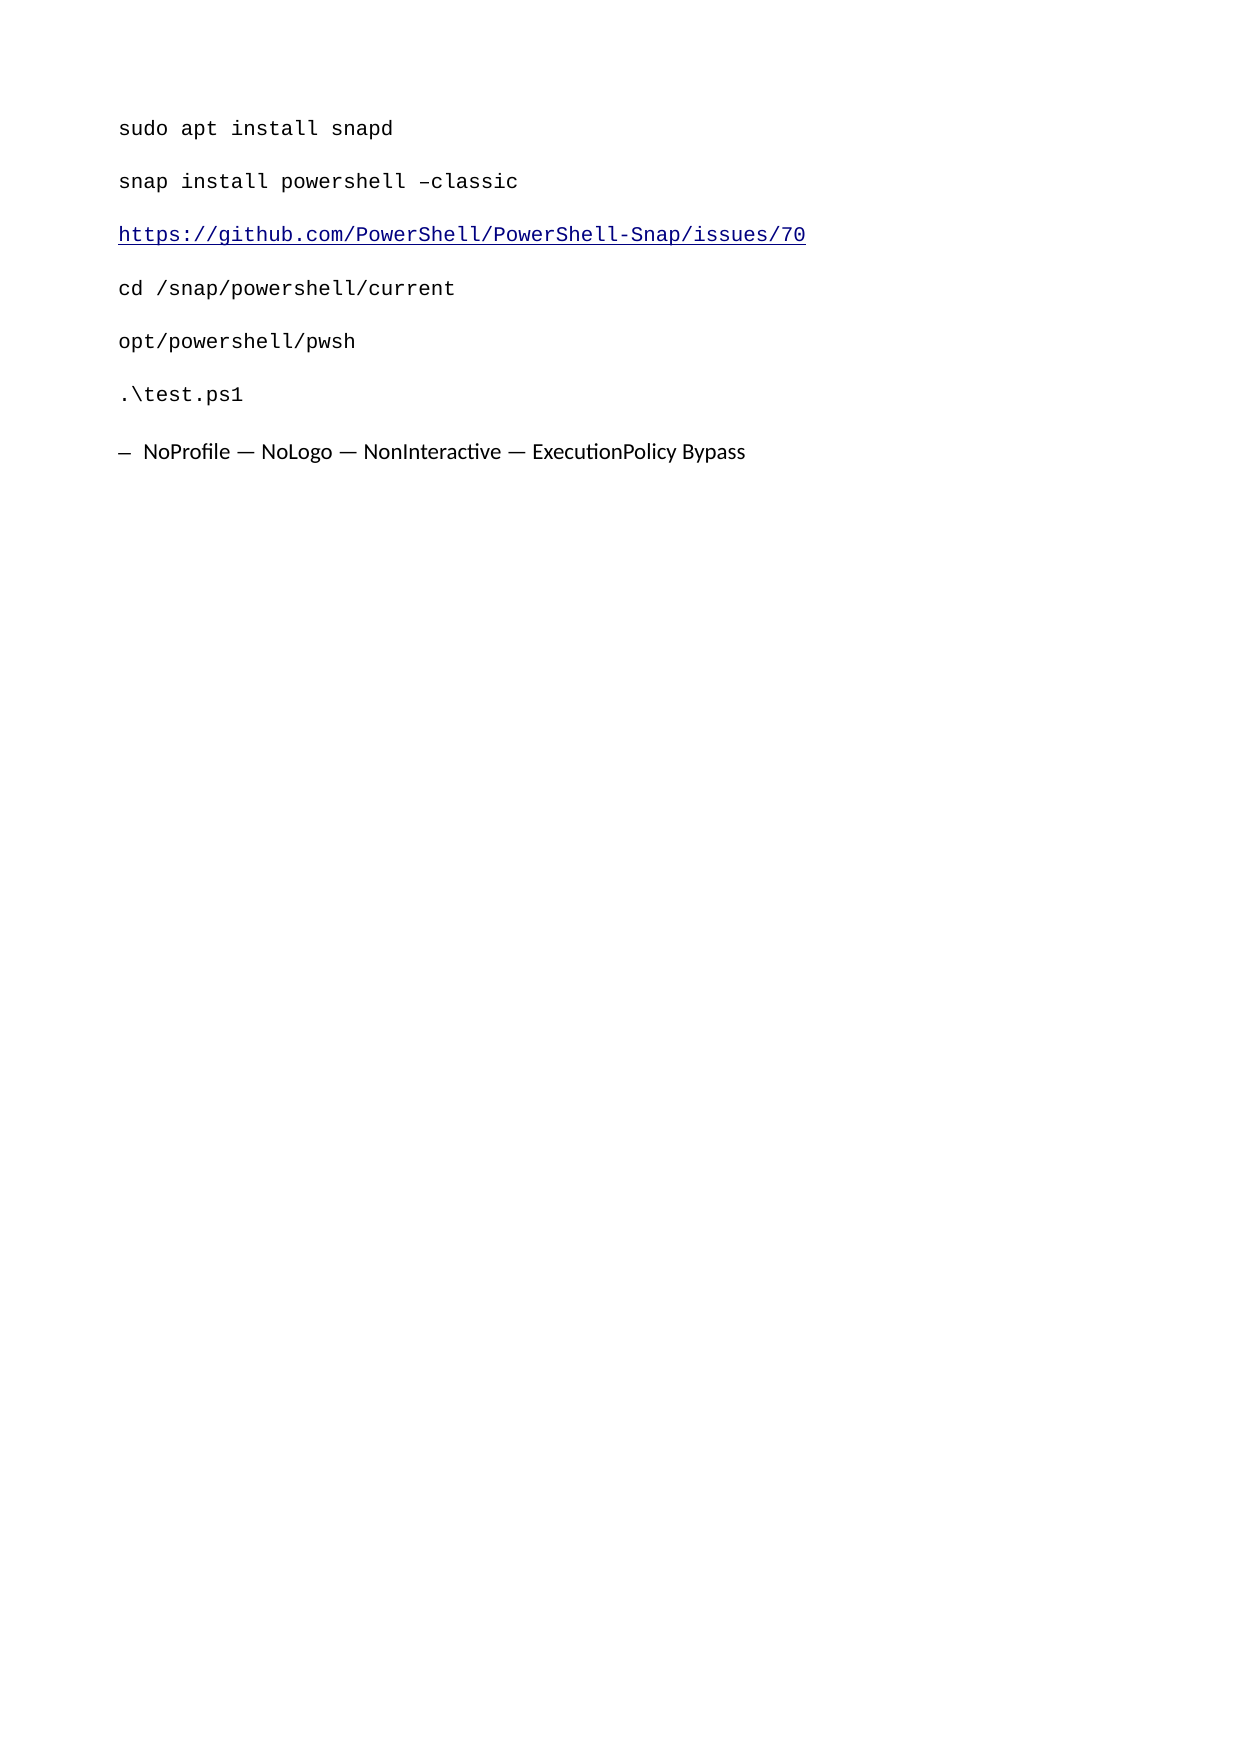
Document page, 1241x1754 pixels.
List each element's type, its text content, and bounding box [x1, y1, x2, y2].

text snap install powershell –classic [118, 171, 1122, 195]
text sudo apt install snapd [118, 118, 1122, 142]
text opt/powershell/pwsh [118, 331, 1122, 354]
text — NoProfile — NoLogo — NonInteractive — ExecutionPolicy Bypass [118, 437, 1122, 465]
text cd /snap/powershell/current [118, 277, 1122, 301]
text https://github.com/PowerShell/PowerShell-Snap/issues/70 [118, 224, 1122, 248]
text .\test.ps1 [118, 384, 1122, 407]
